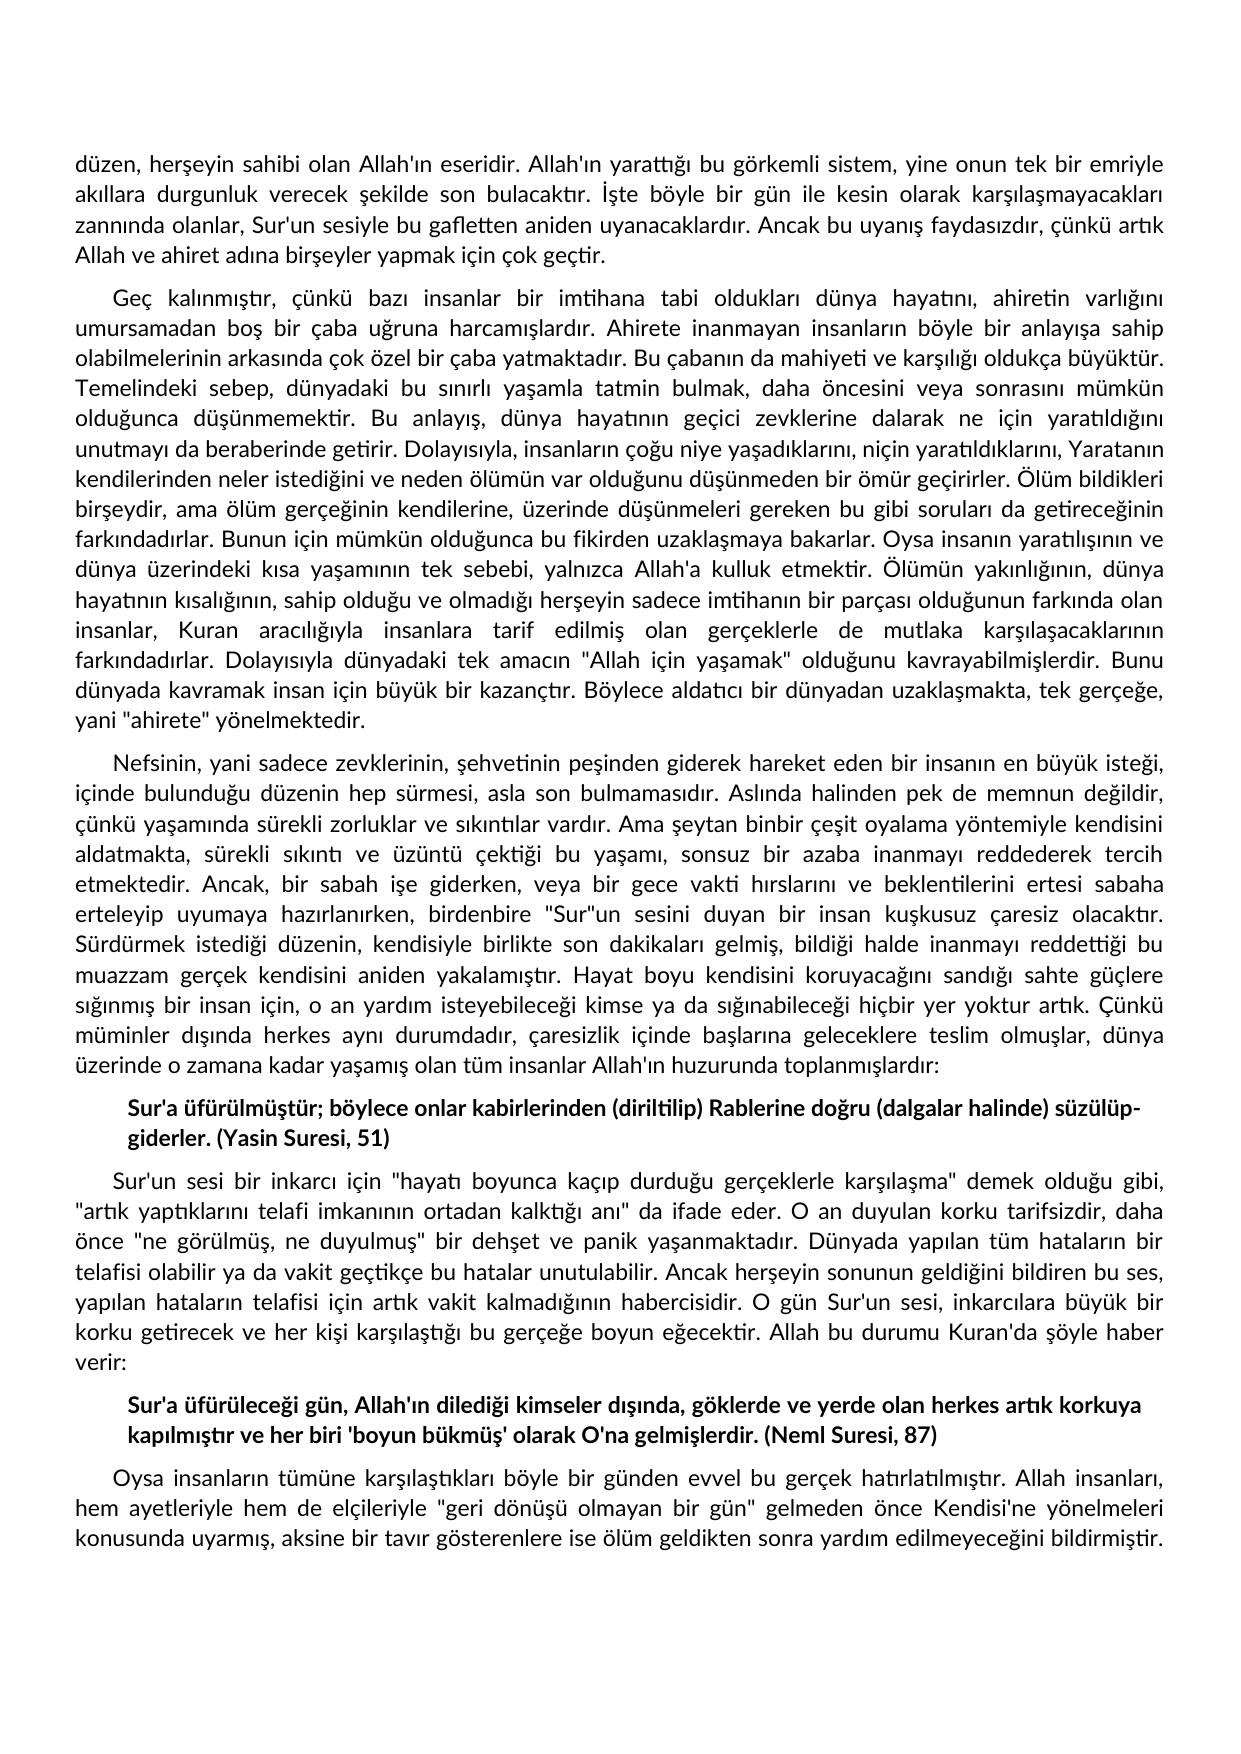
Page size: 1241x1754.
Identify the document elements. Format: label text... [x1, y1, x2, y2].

text Geç kalınmıştır, çünkü bazı insanlar bir imtihana tabi oldukları dünya hayatını, ahiretin varlığını umursamadan boş bir çaba uğruna harcamışlardır. Ahirete inanmayan insanların böyle bir anlayışa sahip olabilmelerinin arkasında çok özel bir çaba yatmaktadır. Bu çabanın da mahiyeti ve karşılığı oldukça büyüktür. Temelindeki sebep, dünyadaki bu sınırlı yaşamla tatmin bulmak, daha öncesini veya sonrasını mümkün olduğunca düşünmemektir. Bu anlayış, dünya hayatının geçici zevklerine dalarak ne için yaratıldığını unutmayı da beraberinde getirir. Dolayısıyla, insanların çoğu niye yaşadıklarını, niçin yaratıldıklarını, Yaratanın kendilerinden neler istediğini ve neden ölümün var olduğunu düşünmeden bir ömür geçirirler. Ölüm bildikleri birşeydir, ama ölüm gerçeğinin kendilerine, üzerinde düşünmeleri gereken bu gibi soruları da getireceğinin farkındadırlar. Bunun için mümkün olduğunca bu fikirden uzaklaşmaya bakarlar. Oysa insanın yaratılışının ve dünya üzerindeki kısa yaşamının tek sebebi, yalnızca Allah'a kulluk etmektir. Ölümün yakınlığının, dünya hayatının kısalığının, sahip olduğu ve olmadığı herşeyin sadece imtihanın bir parçası olduğunun farkında olan insanlar, Kuran aracılığıyla insanlara tarif edilmiş olan gerçeklerle de mutlaka karşılaşacaklarının farkındadırlar. Dolayısıyla dünyadaki tek amacın "Allah için yaşamak" olduğunu kavrayabilmişlerdir. Bunu dünyada kavramak insan için büyük bir kazançtır. Böylece aldatıcı bir dünyadan uzaklaşmakta, tek gerçeğe, yani "ahirete" yönelmektedir. [75, 283, 1165, 734]
text Oysa insanların tümüne karşılaştıkları böyle bir günden evvel bu gerçek hatırlatılmıştır. Allah insanları, hem ayetleriyle hem de elçileriyle "geri dönüşü olmayan bir gün" gelmeden önce Kendisi'ne yönelmeleri konusunda uyarmış, aksine bir tavır gösterenlere ise ölüm geldikten sonra yardım edilmeyeceğini bildirmiştir. [75, 1463, 1165, 1551]
text düzen, herşeyin sahibi olan Allah'ın eseridir. Allah'ın yarattığı bu görkemli sistem, yine onun tek bir emriyle akıllara durgunluk verecek şekilde son bulacaktır. İşte böyle bir gün ile kesin olarak karşılaşmayacakları zannında olanlar, Sur'un sesiyle bu gafletten aniden uyanacaklardır. Ancak bu uyanış faydasızdır, çünkü artık Allah ve ahiret adına birşeyler yapmak için çok geçtir. [75, 150, 1165, 268]
text Sur'a üfürüleceği gün, Allah'ın dilediği kimseler dışında, göklerde ve yerde olan herkes artık korkuya kapılmıştır ve her biri 'boyun bükmüş' olarak O'na gelmişlerdir. (Neml Suresi, 87) [127, 1391, 1143, 1448]
text Nefsinin, yani sadece zevklerinin, şehvetinin peşinden giderek hareket eden bir insanın en büyük isteği, içinde bulunduğu düzenin hep sürmesi, asla son bulmamasıdır. Aslında halinden pek de memnun değildir, çünkü yaşamında sürekli zorluklar ve sıkıntılar vardır. Ama şeytan binbir çeşit oyalama yöntemiyle kendisini aldatmakta, sürekli sıkıntı ve üzüntü çektiği bu yaşamı, sonsuz bir azaba inanmayı reddederek tercih etmektedir. Ancak, bir sabah işe giderken, veya bir gece vakti hırslarını ve beklentilerini ertesi sabaha erteleyip uyumaya hazırlanırken, birdenbire "Sur"un sesini duyan bir insan kuşkusuz çaresiz olacaktır. Sürdürmek istediği düzenin, kendisiyle birlikte son dakikaları gelmiş, bildiği halde inanmayı reddettiği bu muazzam gerçek kendisini aniden yakalamıştır. Hayat boyu kendisini koruyacağını sandığı sahte güçlere sığınmış bir insan için, o an yardım isteyebileceği kimse ya da sığınabileceği hiçbir yer yoktur artık. Çünkü müminler dışında herkes aynı durumdadır, çaresizlik içinde başlarına geleceklere teslim olmuşlar, dünya üzerinde o zamana kadar yaşamış olan tüm insanlar Allah'ın huzurunda toplanmışlardır: [75, 749, 1165, 1078]
text Sur'a üfürülmüştür; böylece onlar kabirlerinden (diriltilip) Rablerine doğru (dalgalar halinde) süzülüp-giderler. (Yasin Suresi, 51) [127, 1094, 1143, 1151]
text Sur'un sesi bir inkarcı için "hayatı boyunca kaçıp durduğu gerçeklerle karşılaşma" demek olduğu gibi, "artık yaptıklarını telafi imkanının ortadan kalktığı anı" da ifade eder. O an duyulan korku tarifsizdir, daha önce "ne görülmüş, ne duyulmuş" bir dehşet ve panik yaşanmaktadır. Dünyada yapılan tüm hataların bir telafisi olabilir ya da vakit geçtikçe bu hatalar unutulabilir. Ancak herşeyin sonunun geldiğini bildiren bu ses, yapılan hataların telafisi için artık vakit kalmadığının habercisidir. O gün Sur'un sesi, inkarcılara büyük bir korku getirecek ve her kişi karşılaştığı bu gerçeğe boyun eğecektir. Allah bu durumu Kuran'da şöyle haber verir: [75, 1167, 1165, 1375]
